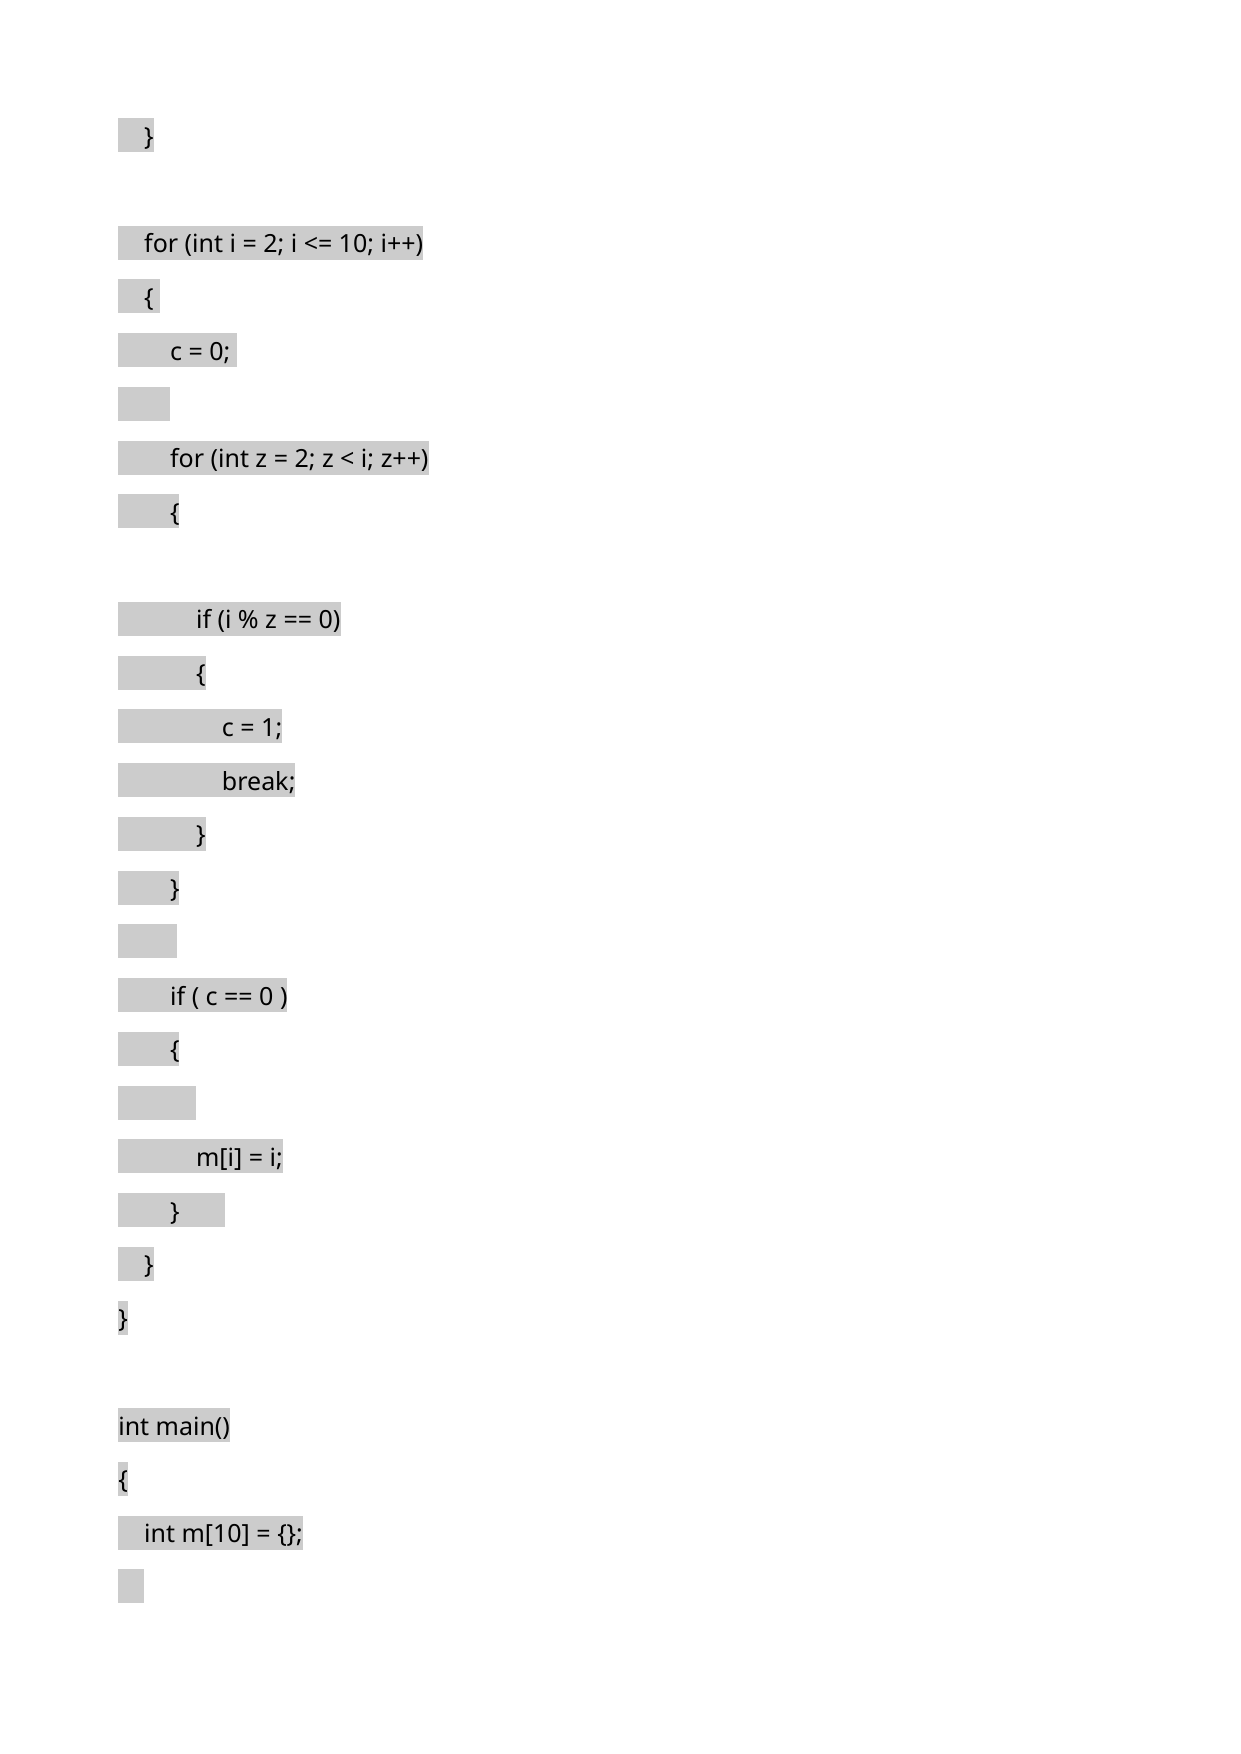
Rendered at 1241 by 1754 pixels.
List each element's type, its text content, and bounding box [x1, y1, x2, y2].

text int m[10] = {}; [118, 1516, 1122, 1550]
text } [118, 1247, 1122, 1281]
text { [118, 656, 1122, 690]
text m[i] = i; [118, 1139, 1122, 1173]
text break; [118, 763, 1122, 797]
text c = 1; [118, 709, 1122, 743]
text } [118, 1301, 1122, 1335]
text { [118, 1032, 1122, 1066]
text { [118, 1462, 1122, 1496]
text { [118, 494, 1122, 528]
text } [118, 871, 1122, 905]
text } [118, 817, 1122, 851]
text for (int z = 2; z < i; z++) [118, 441, 1122, 475]
text { [118, 279, 1122, 313]
text if (i % z == 0) [118, 602, 1122, 636]
text } [118, 1193, 1122, 1227]
text int main() [118, 1408, 1122, 1442]
text for (int i = 2; i <= 10; i++) [118, 226, 1122, 260]
text if ( c == 0 ) [118, 978, 1122, 1012]
text c = 0; [118, 333, 1122, 367]
text } [118, 118, 1122, 152]
